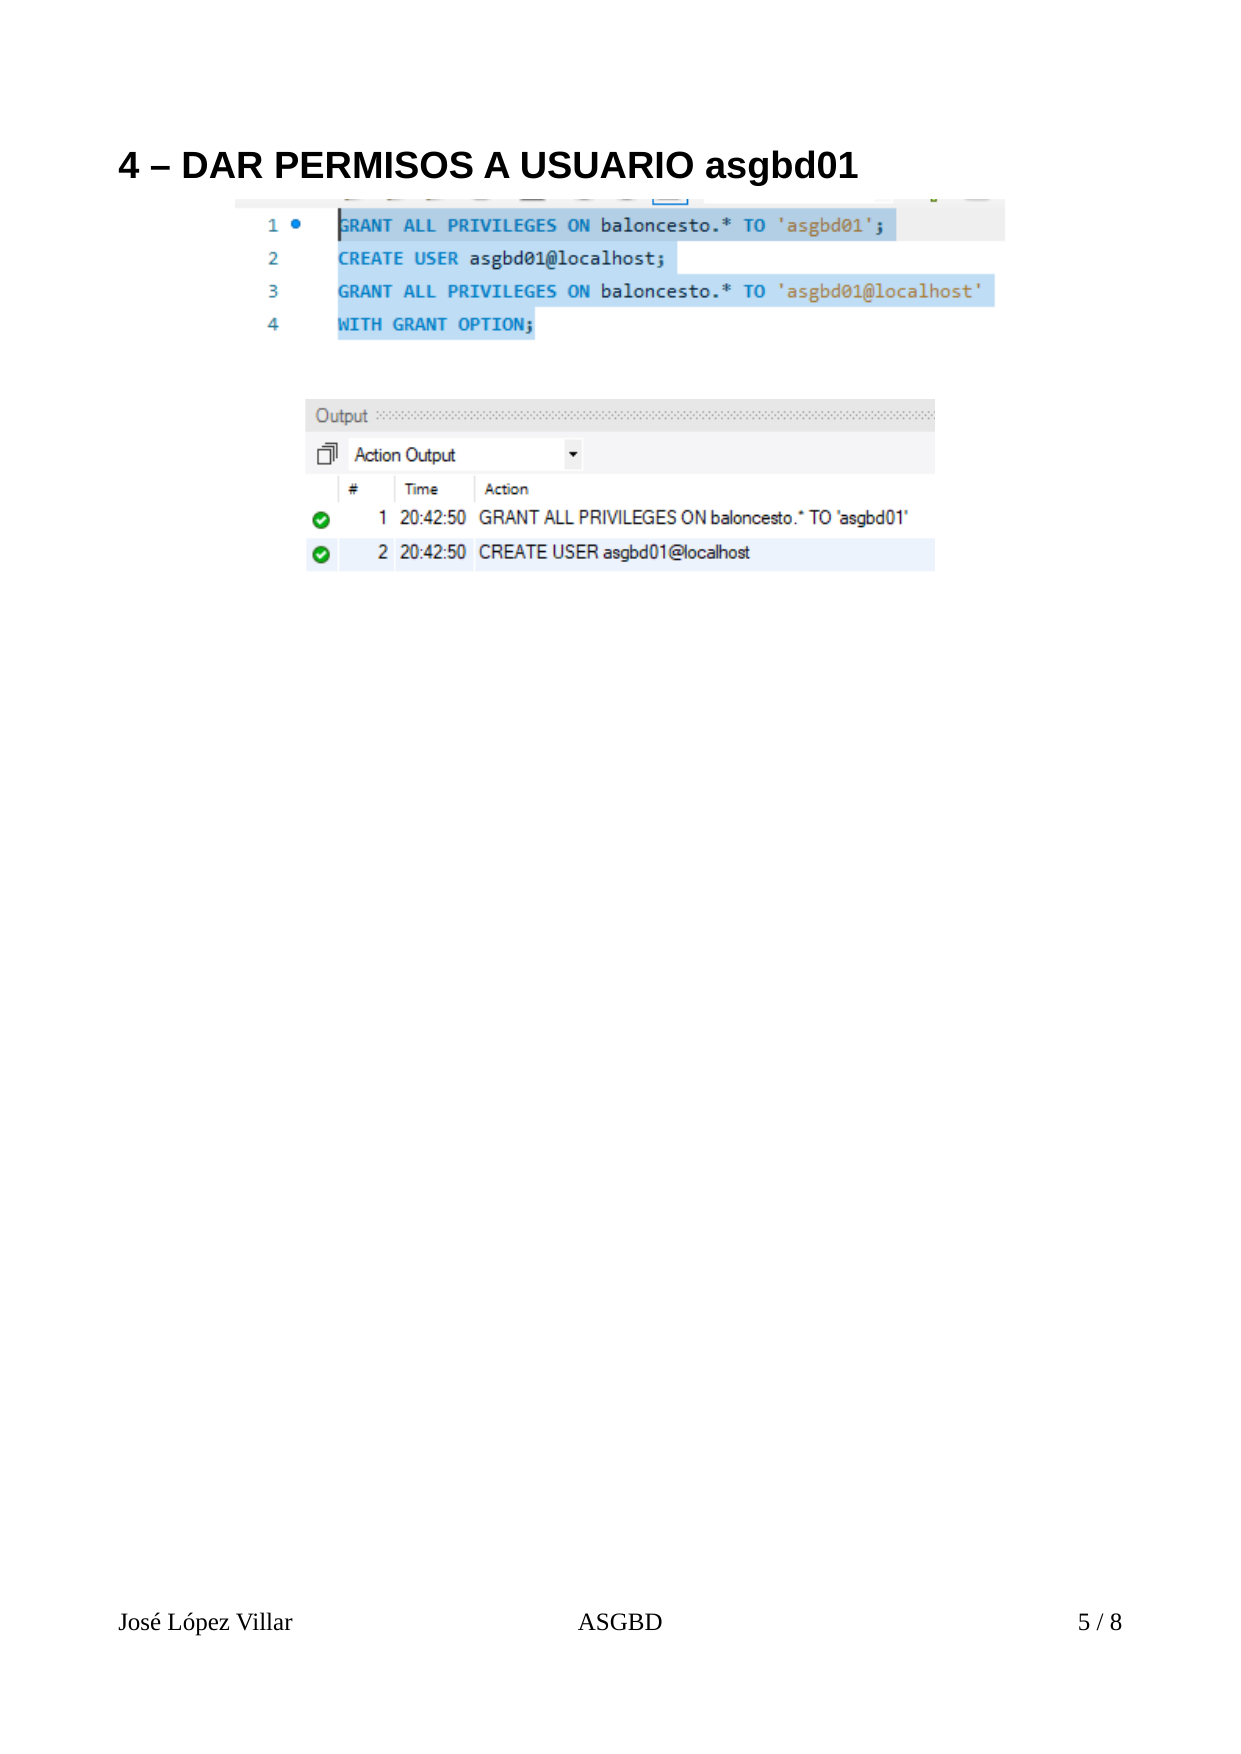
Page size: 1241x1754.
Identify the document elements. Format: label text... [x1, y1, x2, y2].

subtitle 4 – DAR PERMISOS A USUARIO asgbd01 [118, 143, 1122, 187]
picture [305, 399, 935, 573]
picture [235, 199, 1006, 348]
